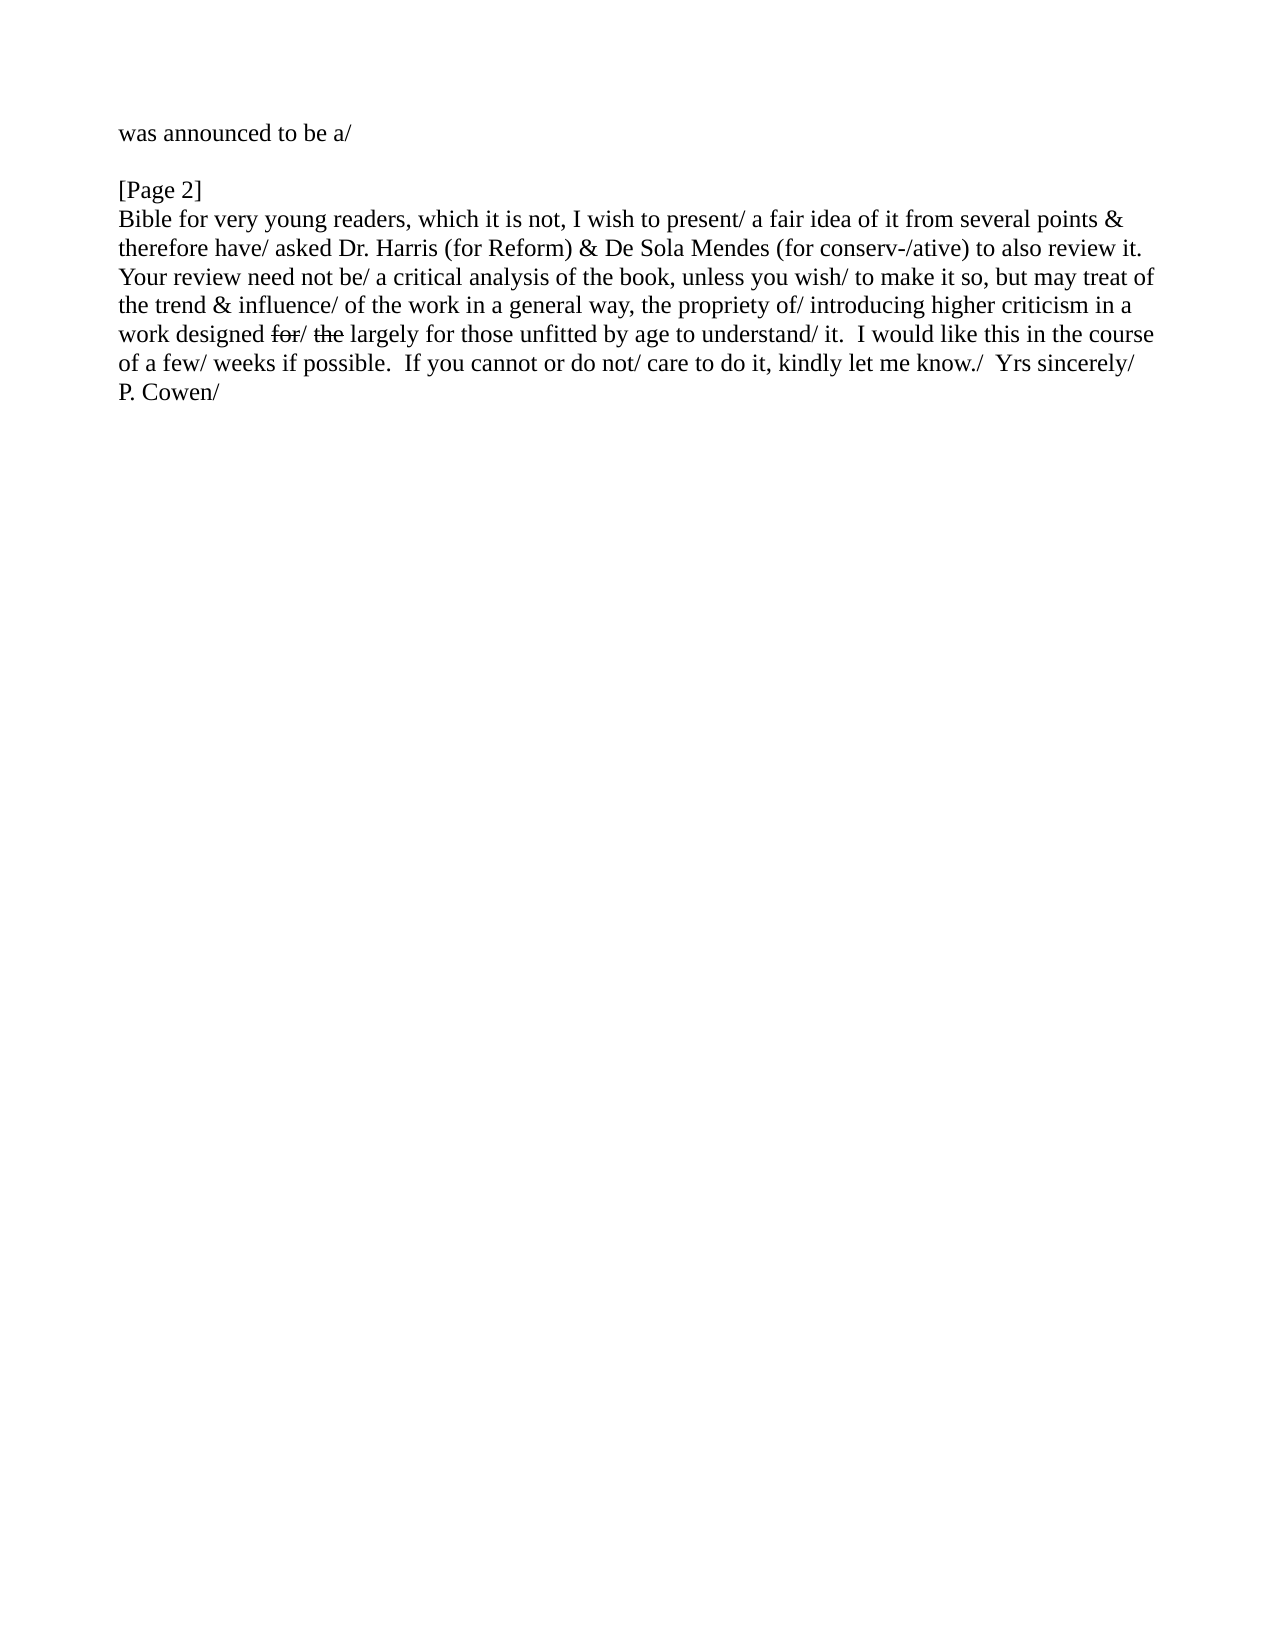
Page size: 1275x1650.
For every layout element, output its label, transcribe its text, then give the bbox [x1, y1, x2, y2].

text was announced to be a/ [118, 118, 1157, 147]
text [Page 2] [118, 176, 1157, 204]
text Bible for very young readers, which it is not, I wish to present/ a fair idea of it from several points & therefore have/ asked Dr. Harris (for Reform) & De Sola Mendes (for conserv-/ative) to also review it. Your review need not be/ a critical analysis of the book, unless you wish/ to make it so, but may treat of the trend & influence/ of the work in a general way, the propriety of/ introducing higher criticism in a work designed for/ the largely for those unfitted by age to understand/ it. I would like this in the course of a few/ weeks if possible. If you cannot or do not/ care to do it, kindly let me know./ Yrs sincerely/ P. Cowen/ [118, 204, 1157, 406]
